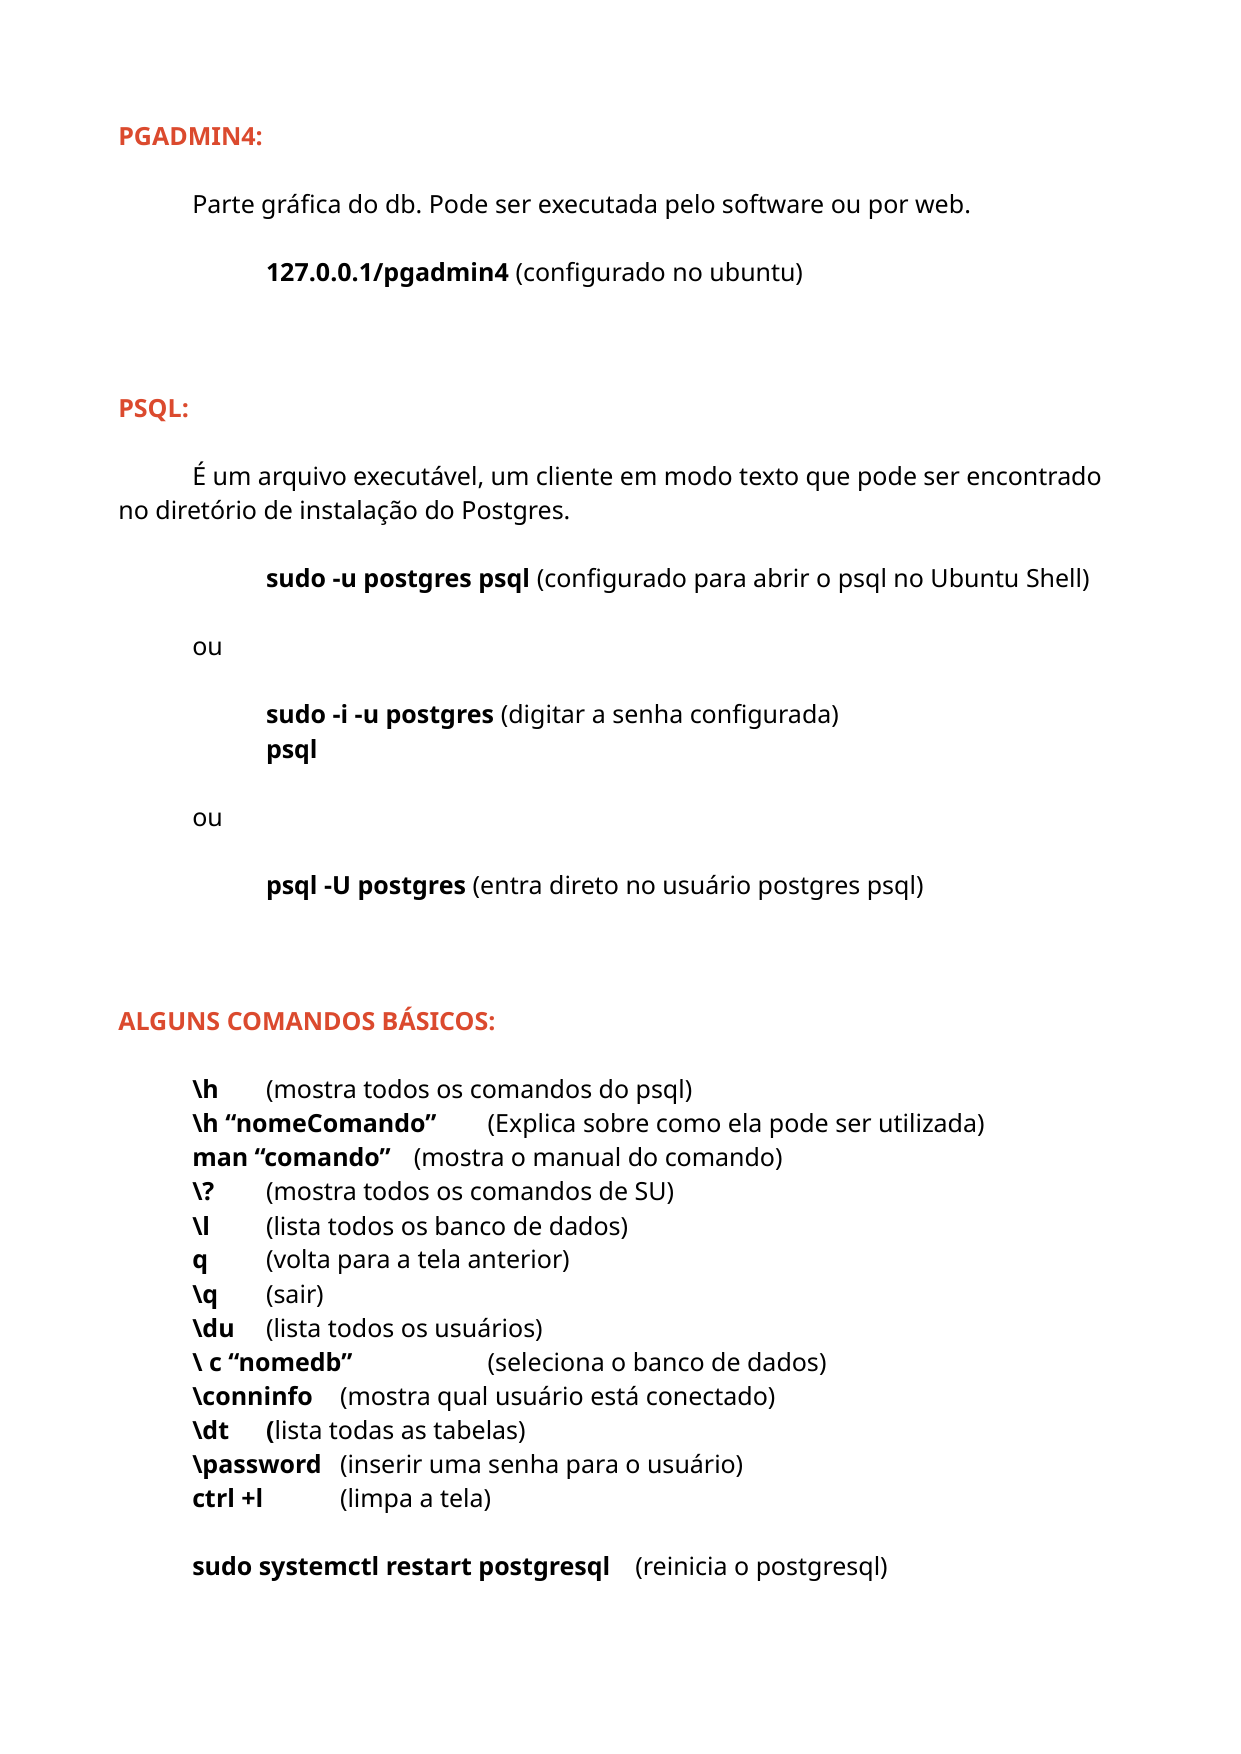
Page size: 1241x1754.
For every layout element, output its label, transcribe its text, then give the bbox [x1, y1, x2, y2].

text sudo -u postgres psql (configurado para abrir o psql no Ubuntu Shell) [118, 561, 1122, 595]
text PSQL: [118, 391, 1122, 425]
text \conninfo (mostra qual usuário está conectado) [118, 1378, 1122, 1412]
text \dt (lista todas as tabelas) [118, 1412, 1122, 1447]
text ou [118, 629, 1122, 663]
text 127.0.0.1/pgadmin4 (configurado no ubuntu) [118, 254, 1122, 288]
text psql [118, 731, 1122, 765]
text \h (mostra todos os comandos do psql) [118, 1072, 1122, 1106]
text sudo -i -u postgres (digitar a senha configurada) [118, 697, 1122, 731]
text q (volta para a tela anterior) [118, 1242, 1122, 1276]
text PGADMIN4: [118, 118, 1122, 152]
text ALGUNS COMANDOS BÁSICOS: [118, 1004, 1122, 1038]
text \q (sair) [118, 1276, 1122, 1310]
text ctrl +l (limpa a tela) [118, 1481, 1122, 1515]
text man “comando” (mostra o manual do comando) [118, 1140, 1122, 1174]
text \ c “nomedb” (seleciona o banco de dados) [118, 1344, 1122, 1378]
text É um arquivo executável, um cliente em modo texto que pode ser encontrado no diretório de instalação do Postgres. [118, 459, 1122, 527]
text Parte gráfica do db. Pode ser executada pelo software ou por web. [118, 186, 1122, 220]
text sudo systemctl restart postgresql (reinicia o postgresql) [118, 1549, 1122, 1583]
text \password (inserir uma senha para o usuário) [118, 1447, 1122, 1481]
text \? (mostra todos os comandos de SU) [118, 1174, 1122, 1208]
text \du (lista todos os usuários) [118, 1310, 1122, 1344]
text \h “nomeComando” (Explica sobre como ela pode ser utilizada) [118, 1106, 1122, 1140]
text \l (lista todos os banco de dados) [118, 1208, 1122, 1242]
text psql -U postgres (entra direto no usuário postgres psql) [118, 867, 1122, 902]
text ou [118, 799, 1122, 833]
